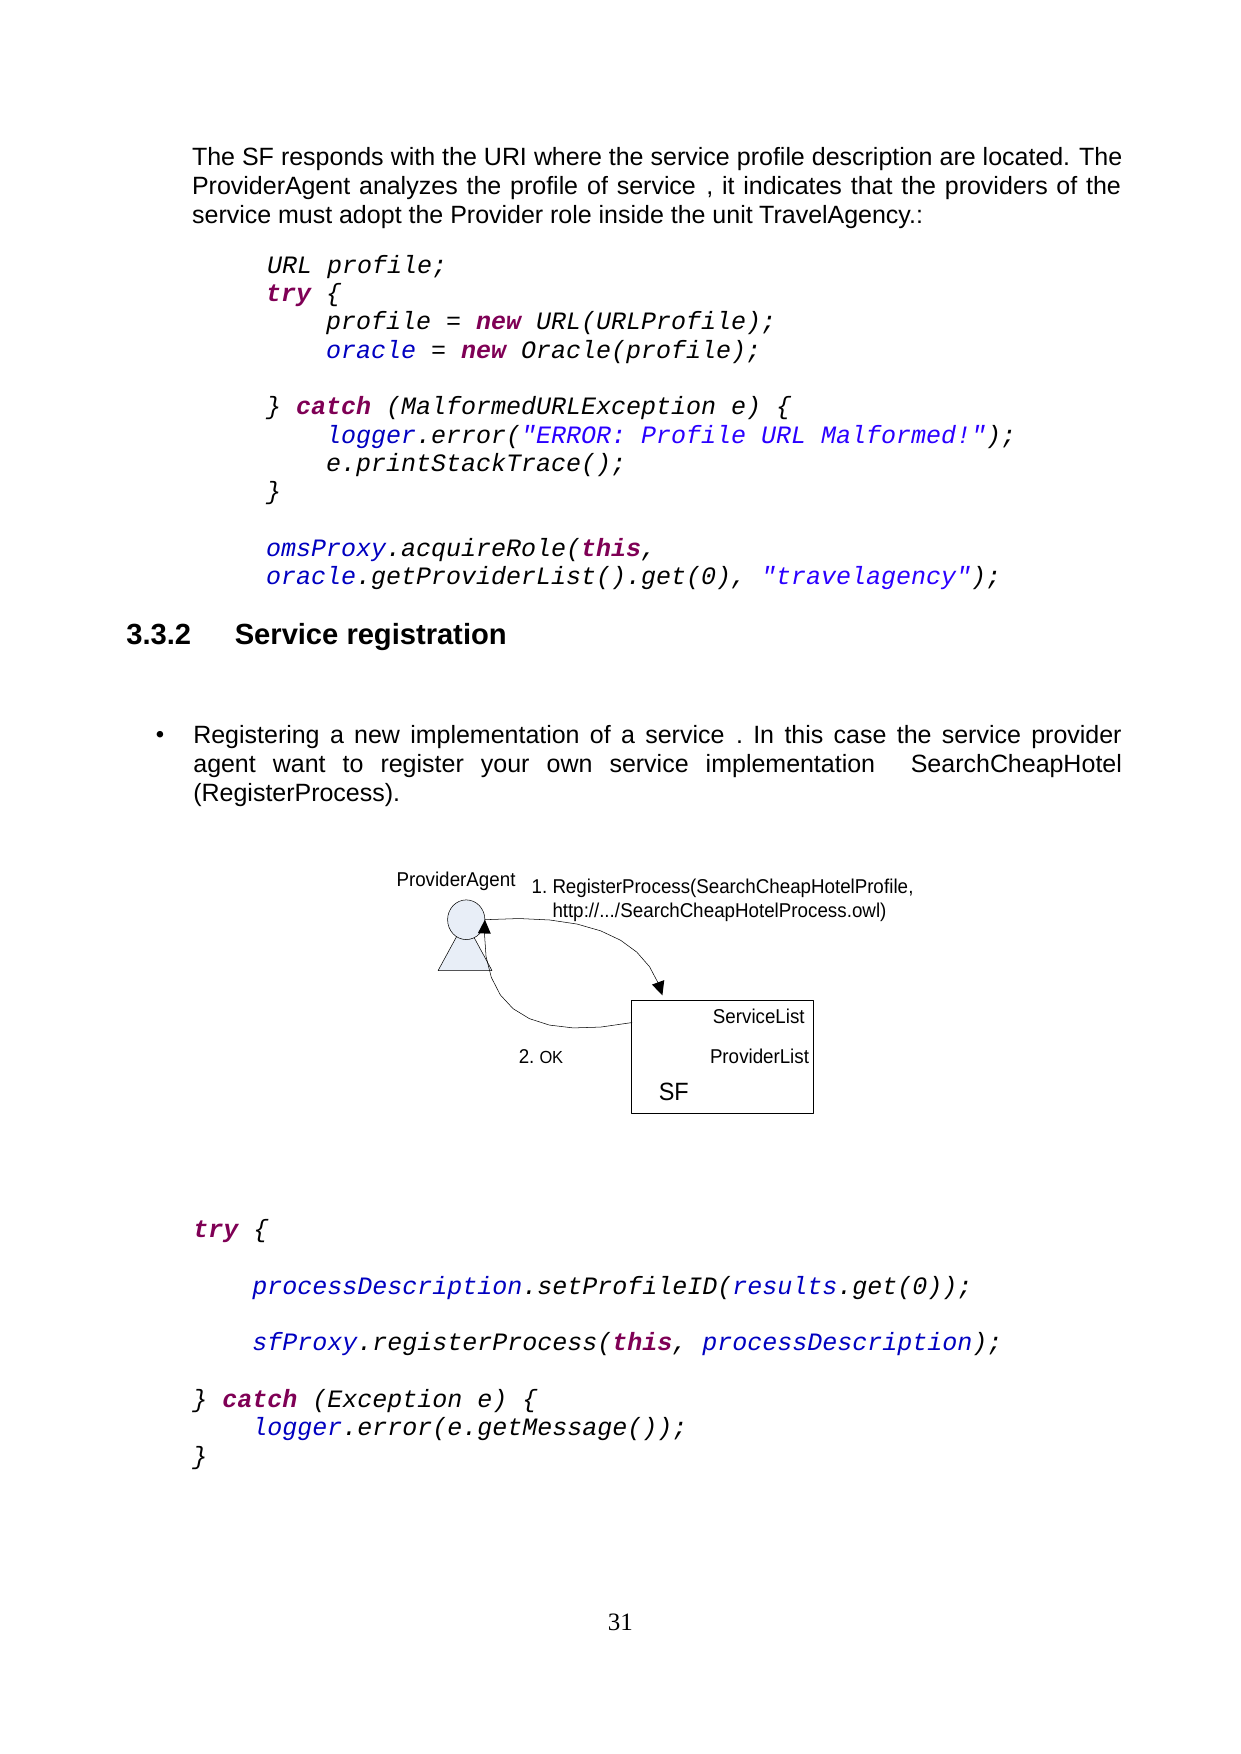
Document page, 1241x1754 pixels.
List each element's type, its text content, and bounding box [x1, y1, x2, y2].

text The SF responds with the URI where the service profile description are located. The ProviderAgent analyzes the profile of service , it indicates that the providers of the service must adopt the Provider role inside the unit TravelAgency.: [192, 142, 1122, 228]
text } catch (Exception e) { [118, 1387, 1122, 1415]
text logger.error(e.getMessage()); [118, 1415, 1122, 1443]
text try { [156, 1217, 1122, 1245]
list Registering a new implementation of a service . In this case the service provider agent want to register your own service implementation SearchCheapHotel (RegisterProcess). [156, 720, 1122, 807]
text } [118, 479, 1122, 507]
text omsProxy.acquireRole(this, oracle.getProviderList().get(0), "travelagency"); [118, 536, 1122, 592]
text sfProxy.registerProcess(this, processDescription); [118, 1330, 1122, 1358]
text oracle = new Oracle(profile); [118, 337, 1122, 366]
text profile = new URL(URLProfile); [118, 309, 1122, 337]
text processDescription.setProfileID(results.get(0)); [118, 1273, 1122, 1302]
text } [118, 1443, 1122, 1472]
text } catch (MalformedURLException e) { [118, 394, 1122, 422]
text e.printStackTrace(); [118, 451, 1122, 479]
text logger.error("ERROR: Profile URL Malformed!"); [118, 422, 1122, 451]
text URL profile; [192, 252, 1122, 281]
subtitle Service registration [118, 617, 1122, 651]
text try { [118, 281, 1122, 309]
